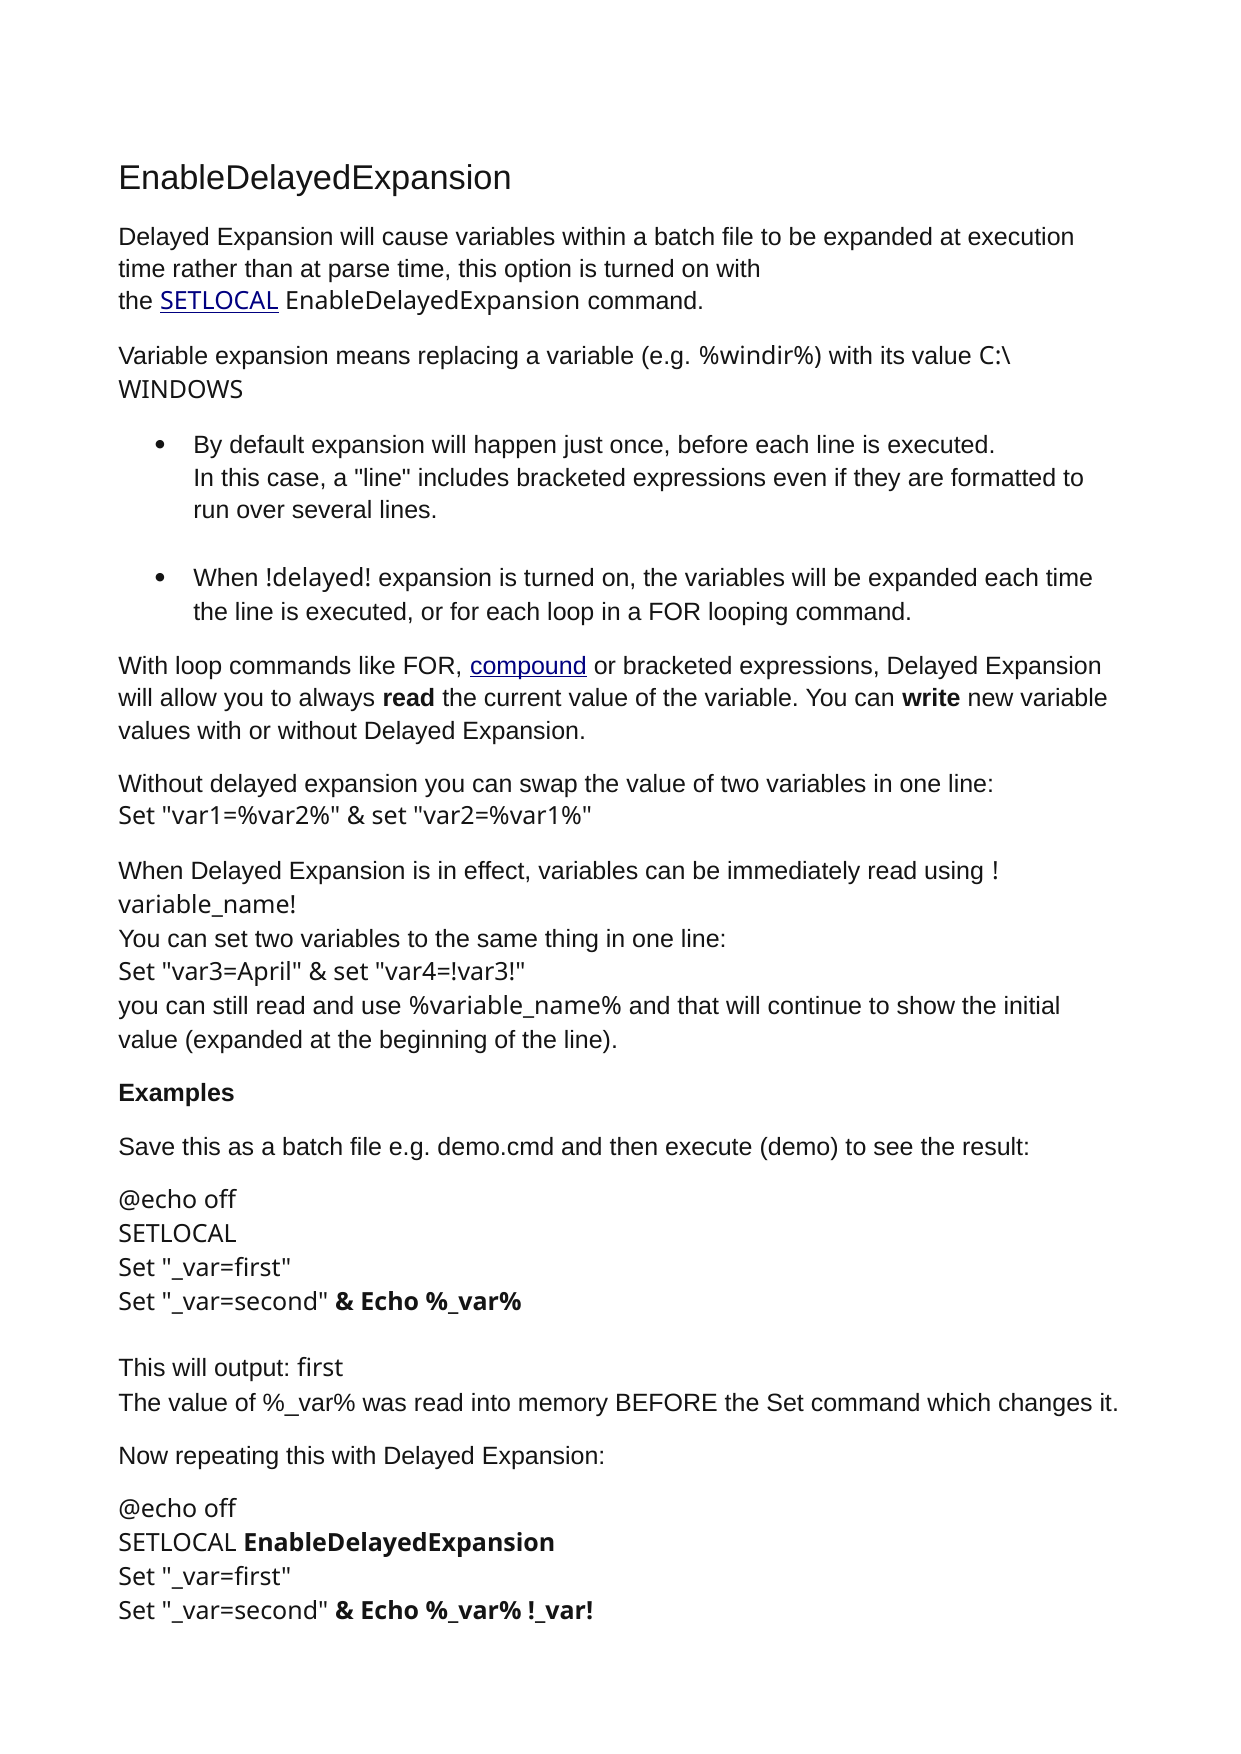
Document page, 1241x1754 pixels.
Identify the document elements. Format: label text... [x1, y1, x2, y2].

text Examples [118, 1075, 1122, 1107]
text Save this as a batch file e.g. demo.cmd and then execute (demo) to see the result: [118, 1128, 1122, 1161]
text Delayed Expansion will cause variables within a batch file to be expanded at execution time rather than at parse time, this option is turned on with the SETLOCAL EnableDelayedExpansion command. [118, 218, 1122, 317]
list When !delayed! expansion is turned on, the variables will be expanded each time the line is executed, or for each loop in a FOR looping command. [156, 559, 1122, 626]
list By default expansion will happen just once, before each line is executed. In this case, a "line" includes bracketed expressions even if they are formatted to run over several lines. [156, 427, 1122, 524]
text @echo off SETLOCAL Set "_var=first" Set "_var=second" & Echo %_var% This will output: first The value of %_var% was read into memory BEFORE the Set command which changes it. [118, 1181, 1122, 1417]
text @echo off SETLOCAL EnableDelayedExpansion Set "_var=first" Set "_var=second" & Echo %_var% !_var! [118, 1491, 1122, 1627]
text Now repeating this with Delayed Expansion: [118, 1437, 1122, 1470]
subtitle EnableDelayedExpansion [118, 157, 1122, 197]
text Without delayed expansion you can swap the value of two variables in one line: Set "var1=%var2%" & set "var2=%var1%" [118, 765, 1122, 832]
text When Delayed Expansion is in effect, variables can be immediately read using !variable_name! You can set two variables to the same thing in one line: Set "var3=April" & set "var4=!var3!" you can still read and use %variable_name% and that will continue to show the initial value (expanded at the beginning of the line). [118, 853, 1122, 1054]
text With loop commands like FOR, compound or bracketed expressions, Delayed Expansion will allow you to always read the current value of the variable. You can write new variable values with or without Delayed Expansion. [118, 647, 1122, 744]
text Variable expansion means replacing a variable (e.g. %windir%) with its value C:\WINDOWS [118, 338, 1122, 406]
